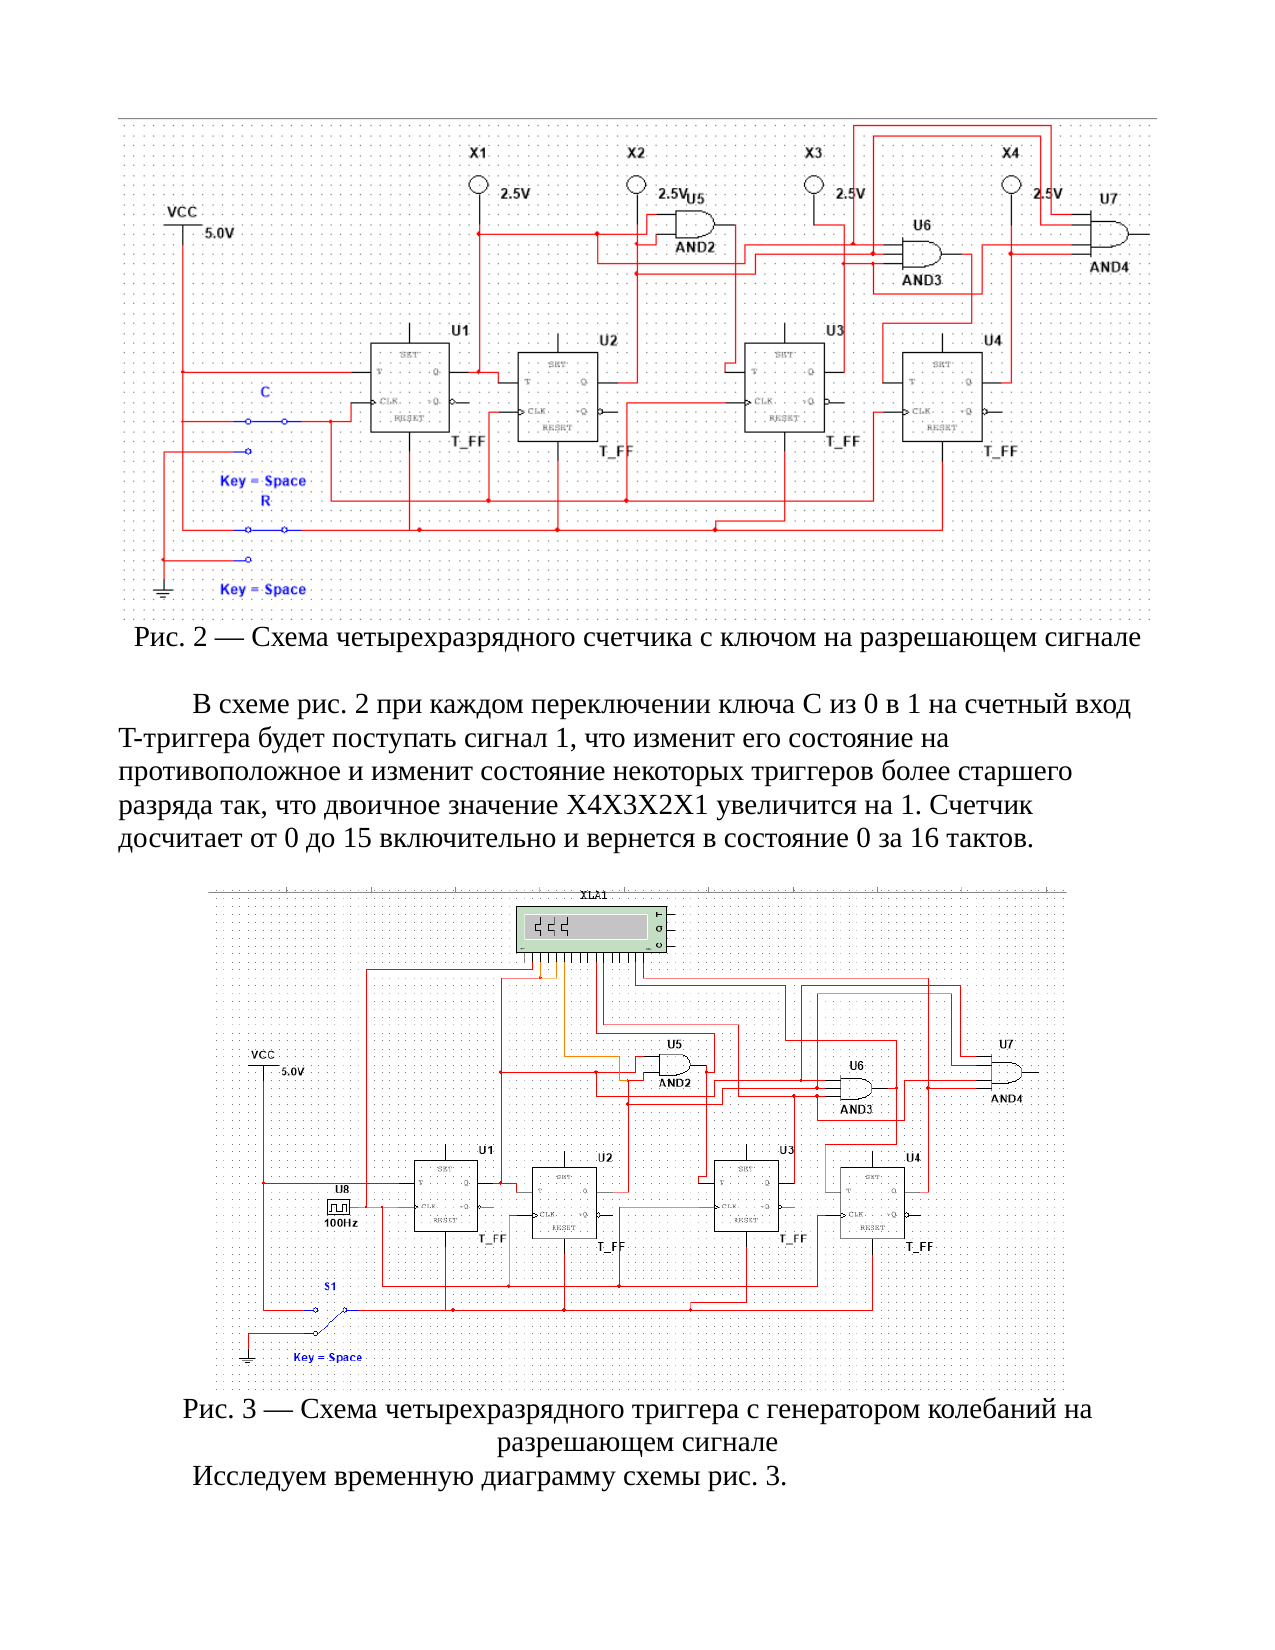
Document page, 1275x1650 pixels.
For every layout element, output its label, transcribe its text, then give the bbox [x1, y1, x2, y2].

text В схеме рис. 2 при каждом переключении ключа C из 0 в 1 на счетный вход T-триггера будет поступать сигнал 1, что изменит его состояние на противоположное и изменит состояние некоторых триггеров более старшего разряда так, что двоичное значение X4X3X2X1 увеличится на 1. Счетчик досчитает от 0 до 15 включительно и вернется в состояние 0 за 16 тактов. [118, 686, 1157, 854]
picture [208, 887, 1067, 1391]
text Рис. 3 — Схема четырехразрядного триггера с генератором колебаний на разрешающем сигнале [118, 888, 1157, 1458]
picture [118, 118, 1157, 620]
text Исследуем временную диаграмму схемы рис. 3. [118, 1458, 1157, 1492]
text Рис. 2 — Схема четырехразрядного счетчика с ключом на разрешающем сигнале [118, 620, 1157, 653]
